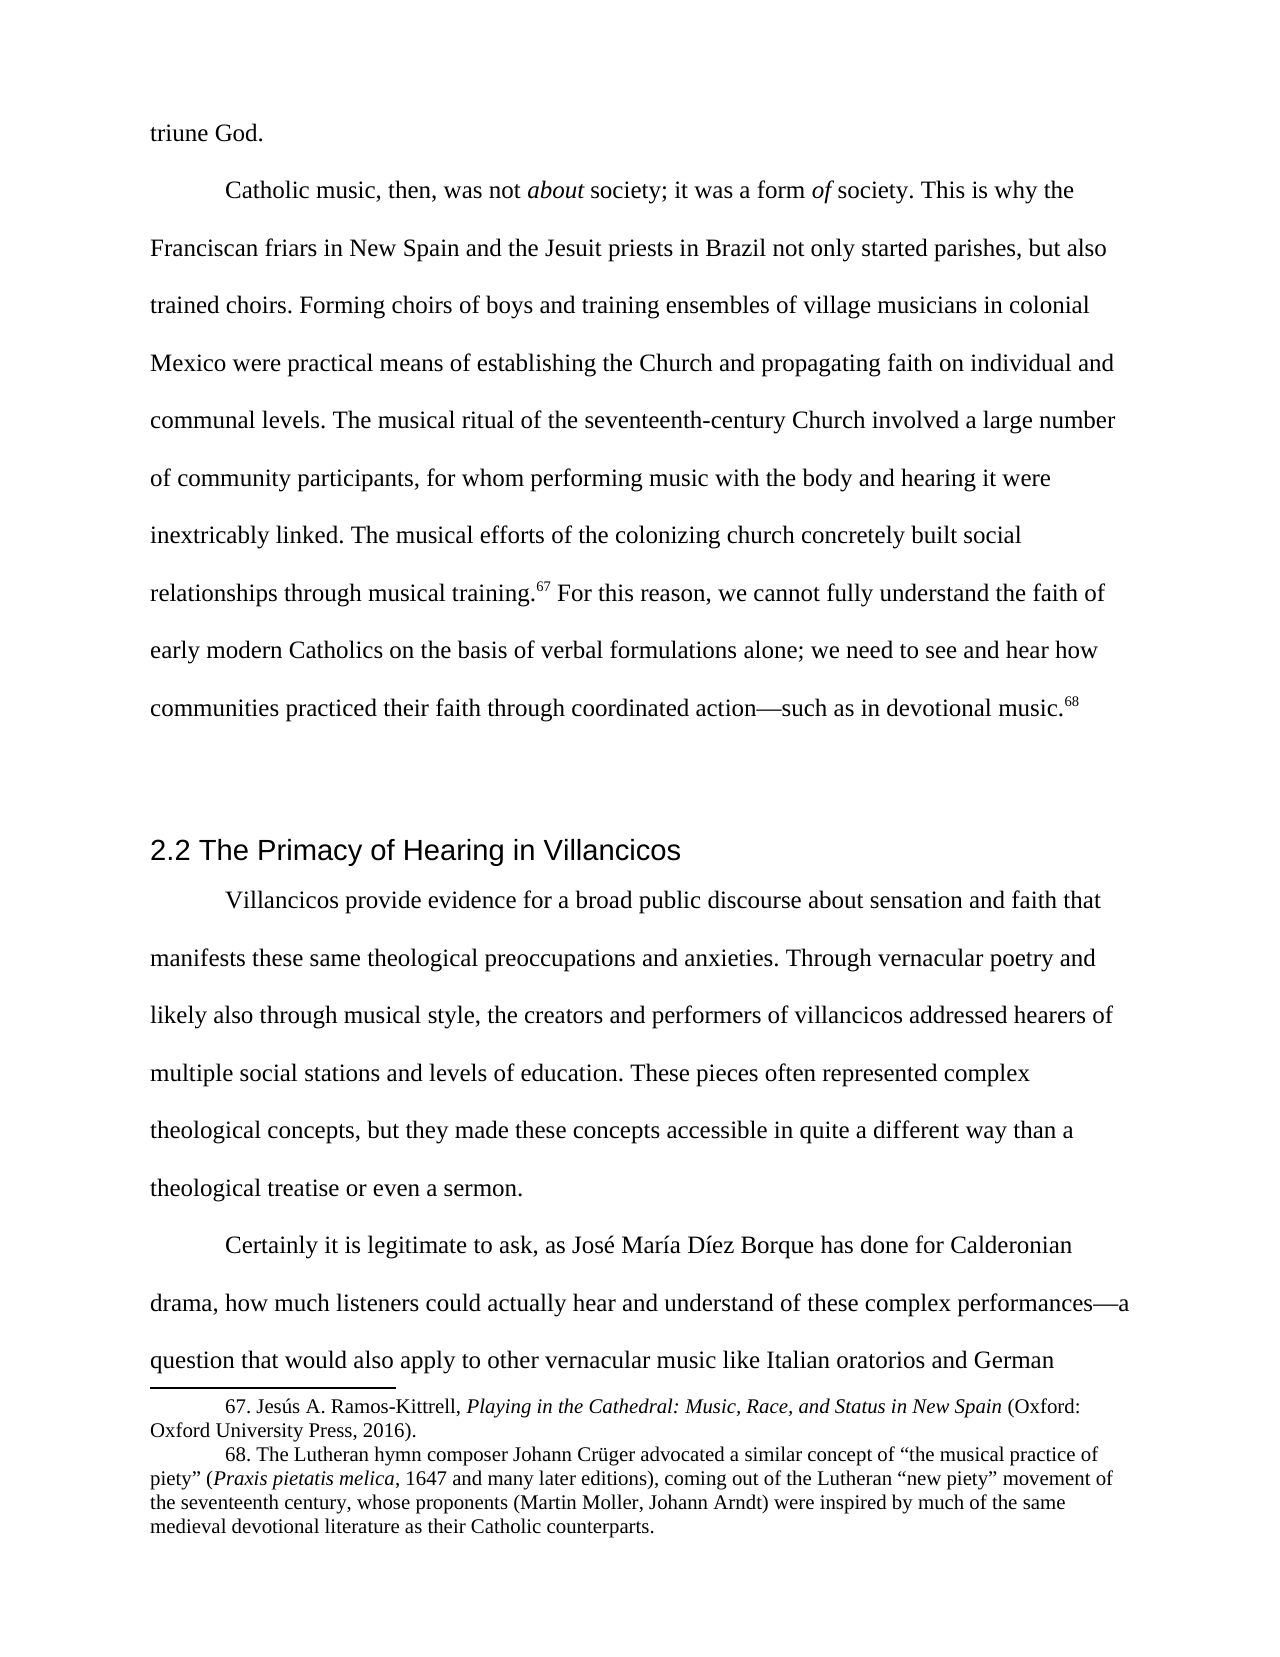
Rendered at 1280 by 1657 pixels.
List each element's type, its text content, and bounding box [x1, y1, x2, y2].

text triune God. [150, 118, 1130, 147]
text The Lutheran hymn composer Johann Crüger advocated a similar concept of “the musical practice of piety” (Praxis pietatis melica, 1647 and many later editions), coming out of the Lutheran “new piety” movement of the seventeenth century, whose proponents (Martin Moller, Johann Arndt) were inspired by much of the same medieval devotional literature as their Catholic counterparts. [150, 1442, 1130, 1538]
text Villancicos provide evidence for a broad public discourse about sensation and faith that manifests these same theological preoccupations and anxieties. Through vernacular poetry and likely also through musical style, the creators and performers of villancicos addressed hearers of multiple social stations and levels of education. These pieces often represented complex theological concepts, but they made these concepts accessible in quite a different way than a theological treatise or even a sermon. [150, 885, 1130, 1202]
subtitle 2.2 The Primacy of Hearing in Villancicos [150, 833, 1130, 867]
text Catholic music, then, was not about society; it was a form of society. This is why the Franciscan friars in New Spain and the Jesuit priests in Brazil not only started parishes, but also trained choirs. Forming choirs of boys and training ensembles of village musicians in colonial Mexico were practical means of establishing the Church and propagating faith on individual and communal levels. The musical ritual of the seventeenth-century Church involved a large number of community participants, for whom performing music with the body and hearing it were inextricably linked. The musical efforts of the colonizing church concretely built social relationships through musical training. For this reason, we cannot fully understand the faith of early modern Catholics on the basis of verbal formulations alone; we need to see and hear how communities practiced their faith through coordinated action—such as in devotional music. [150, 176, 1130, 722]
text Certainly it is legitimate to ask, as José María Díez Borque has done for Calderonian drama, how much listeners could actually hear and understand of these complex performances—a question that would also apply to other vernacular music like Italian oratorios and German [150, 1230, 1130, 1374]
text Jesús A. Ramos-Kittrell, Playing in the Cathedral: Music, Race, and Status in New Spain (Oxford: Oxford University Press, 2016). [150, 1394, 1130, 1442]
